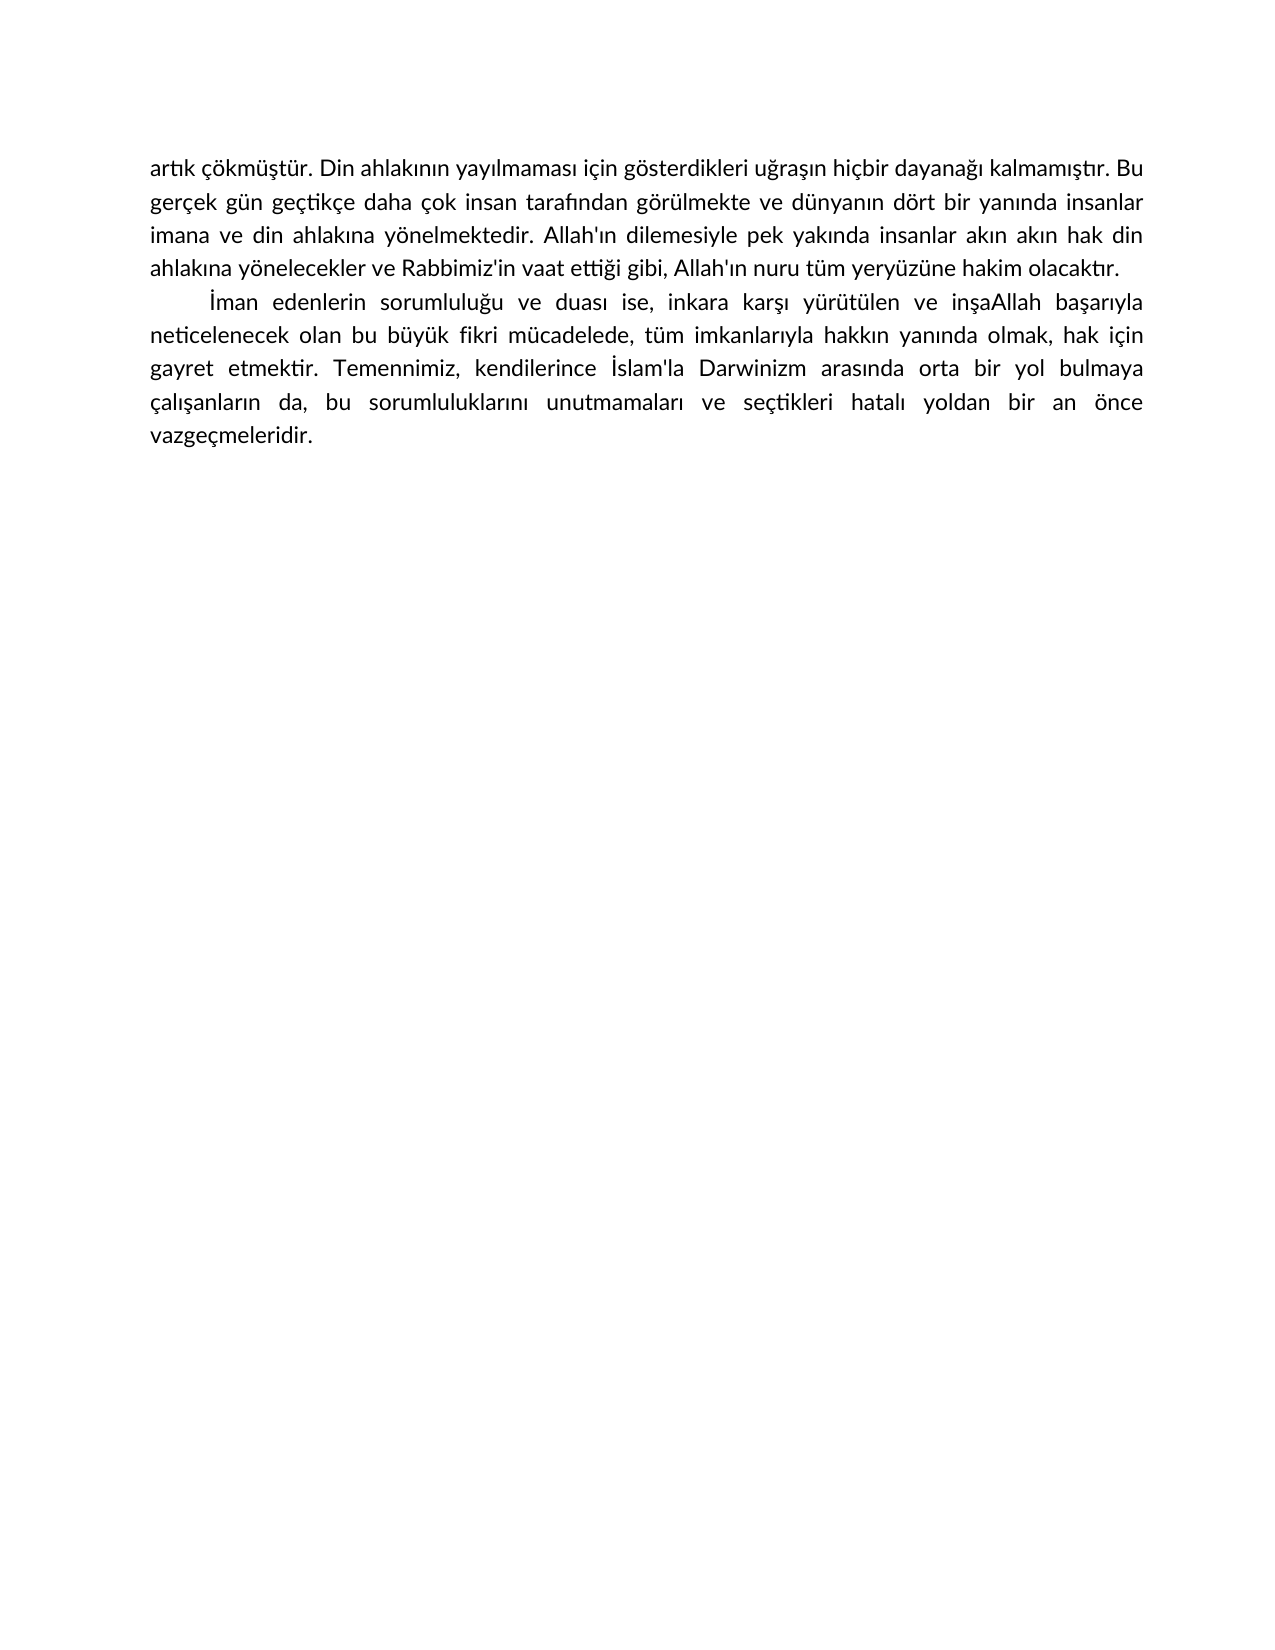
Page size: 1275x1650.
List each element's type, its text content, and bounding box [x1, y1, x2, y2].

text artık çökmüştür. Din ahlakının yayılmaması için gösterdikleri uğraşın hiçbir dayanağı kalmamıştır. Bu gerçek gün geçtikçe daha çok insan tarafından görülmekte ve dünyanın dört bir yanında insanlar imana ve din ahlakına yönelmektedir. Allah'ın dilemesiyle pek yakında insanlar akın akın hak din ahlakına yönelecekler ve Rabbimiz'in vaat ettiği gibi, Allah'ın nuru tüm yeryüzüne hakim olacaktır. [150, 150, 1145, 283]
text İman edenlerin sorumluluğu ve duası ise, inkara karşı yürütülen ve inşaAllah başarıyla neticelenecek olan bu büyük fikri mücadelede, tüm imkanlarıyla hakkın yanında olmak, hak için gayret etmektir. Temennimiz, kendilerince İslam'la Darwinizm arasında orta bir yol bulmaya çalışanların da, bu sorumluluklarını unutmamaları ve seçtikleri hatalı yoldan bir an önce vazgeçmeleridir. [150, 283, 1145, 450]
